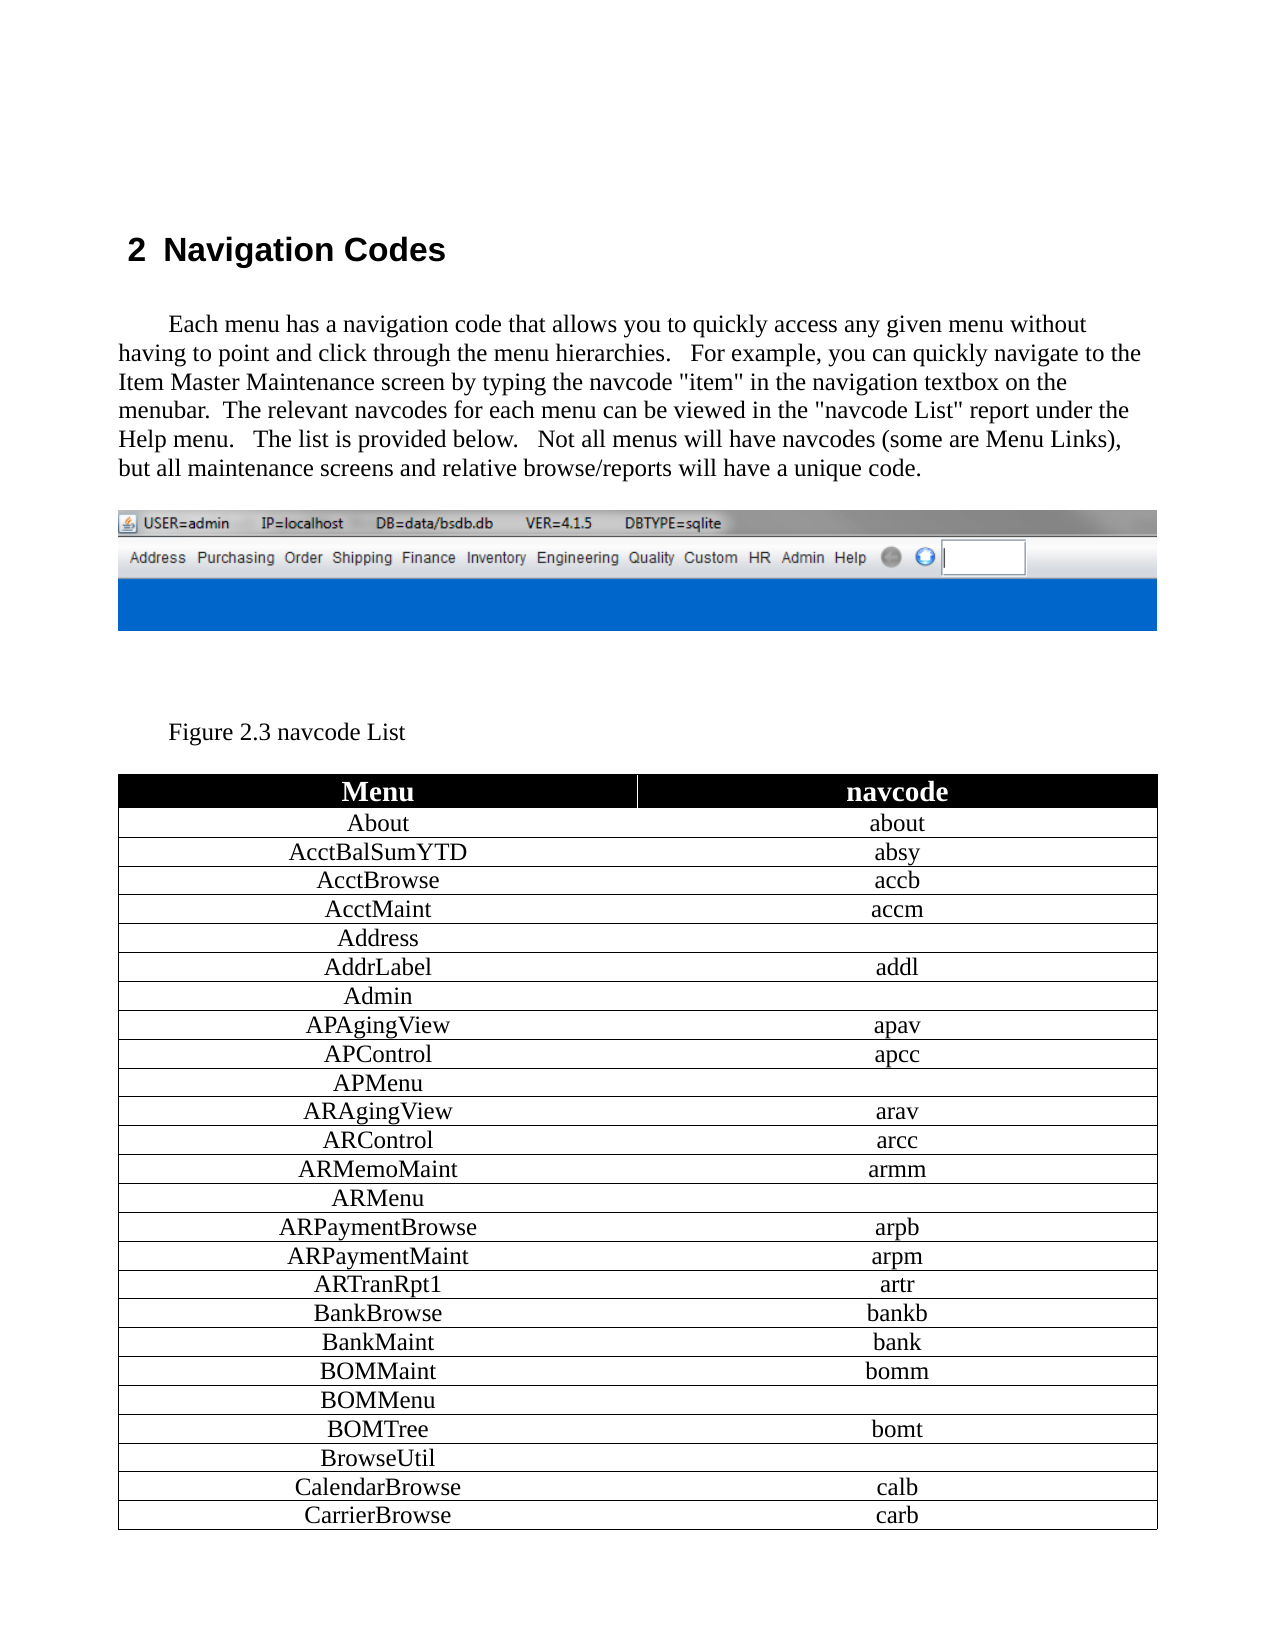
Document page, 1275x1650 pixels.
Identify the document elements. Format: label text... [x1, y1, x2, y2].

table_cell armm [638, 1155, 1157, 1183]
table_cell about [638, 808, 1157, 837]
table_cell apav [638, 1011, 1157, 1039]
table_cell AcctMaint [119, 895, 637, 923]
table_cell BrowseUtil [119, 1444, 637, 1471]
table_cell ARMemoMaint [119, 1155, 637, 1183]
table_cell ARAgingView [119, 1097, 637, 1125]
table_cell [638, 982, 1157, 1010]
table_cell arpb [638, 1213, 1157, 1241]
table_cell arav [638, 1097, 1157, 1125]
table_cell CalendarBrowse [119, 1472, 637, 1500]
table_cell [638, 1069, 1157, 1096]
table_cell BOMMenu [119, 1386, 637, 1414]
table_cell carb [638, 1501, 1157, 1529]
table_cell AcctBrowse [119, 867, 637, 894]
table_cell AcctBalSumYTD [119, 838, 637, 866]
table_cell BOMTree [119, 1415, 637, 1443]
subtitle Navigation Codes [118, 229, 1157, 268]
table_cell CarrierBrowse [119, 1501, 637, 1529]
table_cell accm [638, 895, 1157, 923]
table_cell arcc [638, 1126, 1157, 1154]
text Each menu has a navigation code that allows you to quickly access any given menu without having to point and click through the menu hierarchies. For example, you can quickly navigate to the Item Master Maintenance screen by typing the navcode "item" in the navigation textbox on the menubar. The relevant navcodes for each menu can be viewed in the "navcode List" report under the Help menu. The list is provided below. Not all menus will have navcodes (some are Menu Links), but all maintenance screens and relative browse/reports will have a unique code. [118, 309, 1157, 482]
table_cell BankMaint [119, 1328, 637, 1356]
table_header Menu [119, 775, 637, 808]
table_cell BankBrowse [119, 1299, 637, 1327]
table_header navcode [638, 775, 1157, 808]
table_cell ARControl [119, 1126, 637, 1154]
table_cell bankb [638, 1299, 1157, 1327]
table_cell addl [638, 953, 1157, 981]
table_cell accb [638, 867, 1157, 894]
table_cell AddrLabel [119, 953, 637, 981]
table_cell Address [119, 924, 637, 952]
table_cell ARTranRpt1 [119, 1271, 637, 1298]
picture [118, 510, 1157, 631]
table_cell APAgingView [119, 1011, 637, 1039]
table_cell Admin [119, 982, 637, 1010]
table_cell APMenu [119, 1069, 637, 1096]
table_cell [638, 924, 1157, 952]
table_cell BOMMaint [119, 1357, 637, 1385]
table_cell bomm [638, 1357, 1157, 1385]
table_cell bank [638, 1328, 1157, 1356]
table_cell calb [638, 1472, 1157, 1500]
table_cell apcc [638, 1040, 1157, 1067]
table_cell ARMenu [119, 1184, 637, 1212]
table_cell About [119, 808, 637, 837]
table_cell APControl [119, 1040, 637, 1067]
table_cell artr [638, 1271, 1157, 1298]
table_cell [638, 1184, 1157, 1212]
table_cell [638, 1386, 1157, 1414]
table_cell bomt [638, 1415, 1157, 1443]
table_cell ARPaymentMaint [119, 1242, 637, 1269]
text Figure 2.3 navcode List [118, 717, 1157, 746]
table_cell ARPaymentBrowse [119, 1213, 637, 1241]
table_cell [638, 1444, 1157, 1471]
table_cell absy [638, 838, 1157, 866]
table_cell arpm [638, 1242, 1157, 1269]
